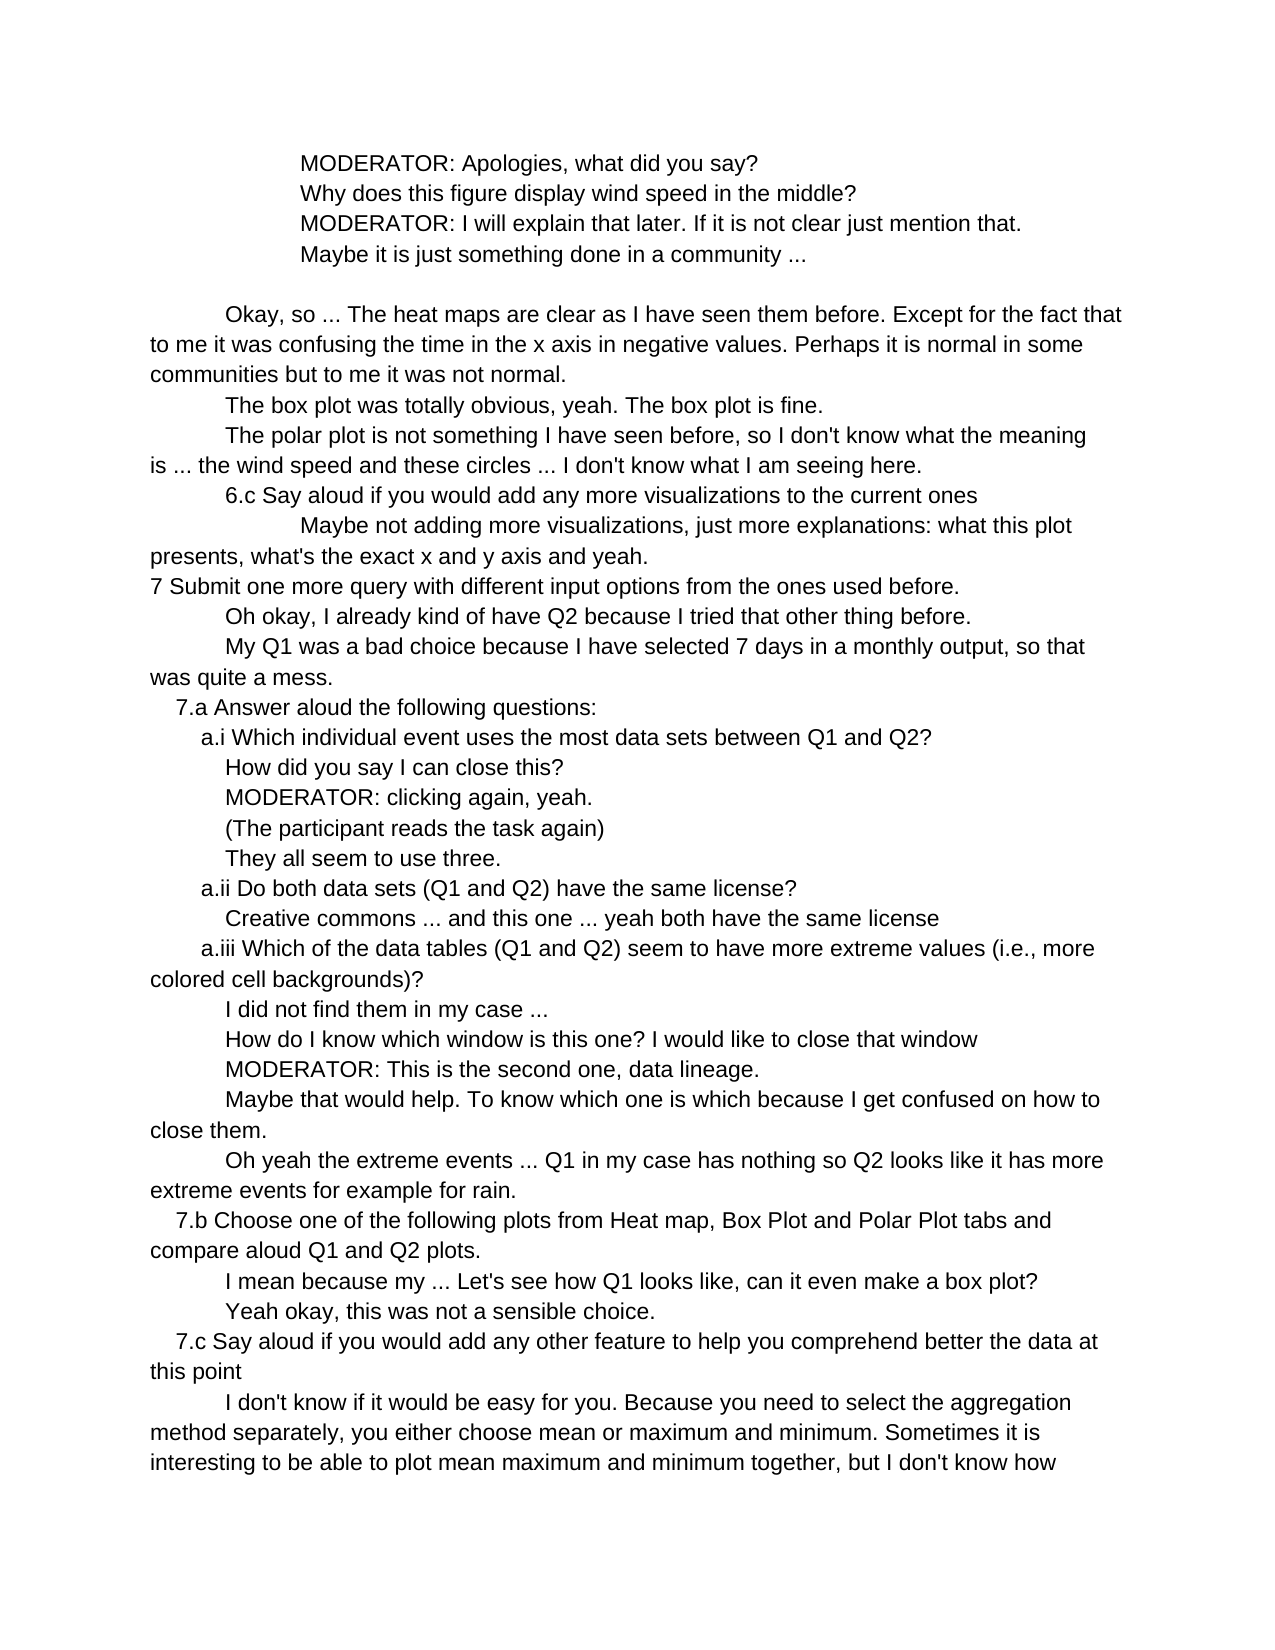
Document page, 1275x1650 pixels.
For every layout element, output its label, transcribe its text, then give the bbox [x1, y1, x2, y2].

text Maybe that would help. To know which one is which because I get confused on how to close them. [150, 1086, 1125, 1143]
text My Q1 was a bad choice because I have selected 7 days in a monthly output, so that was quite a mess. [150, 633, 1125, 690]
text They all seem to use three. [150, 845, 1125, 871]
text 7.c Say aloud if you would add any other feature to help you comprehend better the data at this point [150, 1328, 1125, 1385]
text 7.a Answer aloud the following questions: [150, 694, 1125, 720]
text (The participant reads the task again) [150, 814, 1125, 841]
text How do I know which window is this one? I would like to close that window [150, 1026, 1125, 1052]
text Oh okay, I already kind of have Q2 because I tried that other thing before. [150, 603, 1125, 629]
text 7 Submit one more query with different input options from the ones used before. [150, 573, 1125, 599]
text Yeah okay, this was not a sensible choice. [150, 1298, 1125, 1324]
text Oh yeah the extreme events ... Q1 in my case has nothing so Q2 looks like it has more extreme events for example for rain. [150, 1147, 1125, 1203]
text MODERATOR: Apologies, what did you say? [150, 150, 1125, 176]
text Maybe not adding more visualizations, just more explanations: what this plot presents, what's the exact x and y axis and yeah. [150, 512, 1125, 569]
text Okay, so ... The heat maps are clear as I have seen them before. Except for the fact that to me it was confusing the time in the x axis in negative values. Perhaps it is normal in some communities but to me it was not normal. [150, 301, 1125, 388]
text I did not find them in my case ... [150, 996, 1125, 1022]
text The box plot was totally obvious, yeah. The box plot is fine. [150, 392, 1125, 418]
text a.i Which individual event uses the most data sets between Q1 and Q2? [150, 724, 1125, 750]
text MODERATOR: This is the second one, data lineage. [150, 1056, 1125, 1083]
text a.ii Do both data sets (Q1 and Q2) have the same license? [150, 875, 1125, 901]
text 6.c Say aloud if you would add any more visualizations to the current ones [150, 482, 1125, 509]
text Why does this figure display wind speed in the middle? [150, 180, 1125, 207]
text I mean because my ... Let's see how Q1 looks like, can it even make a box plot? [150, 1268, 1125, 1294]
text MODERATOR: I will explain that later. If it is not clear just mention that. [150, 210, 1125, 237]
text The polar plot is not something I have seen before, so I don't know what the meaning is ... the wind speed and these circles ... I don't know what I am seeing here. [150, 422, 1125, 478]
text a.iii Which of the data tables (Q1 and Q2) seem to have more extreme values (i.e., more colored cell backgrounds)? [150, 935, 1125, 992]
text I don't know if it would be easy for you. Because you need to select the aggregation method separately, you either choose mean or maximum and minimum. Sometimes it is interesting to be able to plot mean maximum and minimum together, but I don't know how [150, 1388, 1125, 1475]
text Creative commons ... and this one ... yeah both have the same license [150, 905, 1125, 932]
text 7.b Choose one of the following plots from Heat map, Box Plot and Polar Plot tabs and compare aloud Q1 and Q2 plots. [150, 1207, 1125, 1264]
text Maybe it is just something done in a community ... [150, 241, 1125, 267]
text How did you say I can close this? [150, 754, 1125, 781]
text MODERATOR: clicking again, yeah. [150, 784, 1125, 811]
